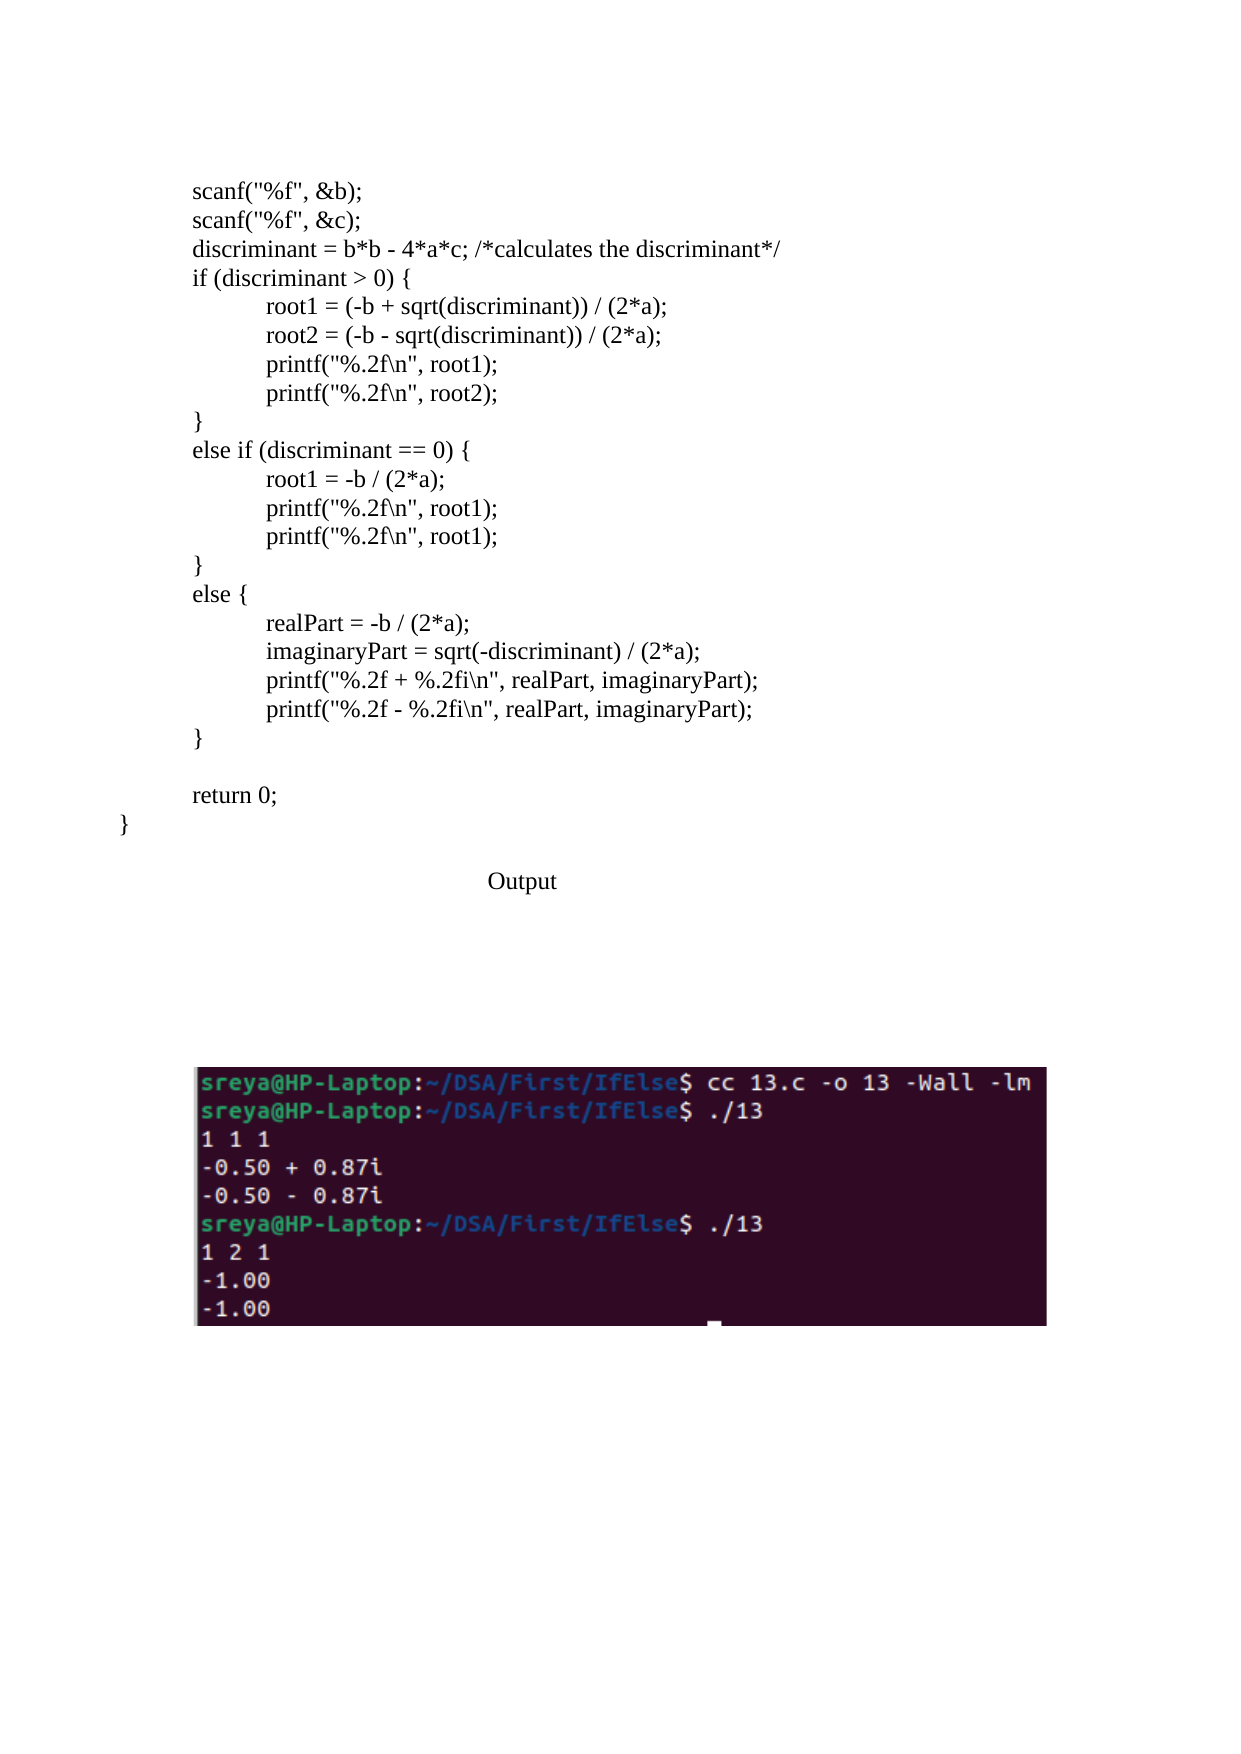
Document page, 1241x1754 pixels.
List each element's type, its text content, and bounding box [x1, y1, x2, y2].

text } [118, 723, 1122, 751]
text realPart = -b / (2*a); [118, 608, 1122, 636]
text } [118, 406, 1122, 435]
text else if (discriminant == 0) { [118, 435, 1122, 464]
text root2 = (-b - sqrt(discriminant)) / (2*a); [118, 320, 1122, 349]
text printf("%.2f\n", root1); [118, 349, 1122, 378]
picture [193, 1067, 1047, 1326]
text printf("%.2f\n", root2); [118, 378, 1122, 406]
text discriminant = b*b - 4*a*c; /*calculates the discriminant*/ [118, 234, 1122, 263]
text return 0; [118, 780, 1122, 809]
text if (discriminant > 0) { [118, 263, 1122, 291]
text printf("%.2f\n", root1); [118, 493, 1122, 521]
text scanf("%f", &c); [118, 205, 1122, 234]
text root1 = -b / (2*a); [118, 464, 1122, 493]
text Output [118, 866, 1122, 895]
text printf("%.2f\n", root1); [118, 521, 1122, 550]
text scanf("%f", &b); [118, 176, 1122, 205]
text printf("%.2f - %.2fi\n", realPart, imaginaryPart); [118, 694, 1122, 723]
text imaginaryPart = sqrt(-discriminant) / (2*a); [118, 636, 1122, 665]
text } [118, 550, 1122, 579]
text else { [118, 579, 1122, 608]
text } [118, 809, 1122, 866]
text printf("%.2f + %.2fi\n", realPart, imaginaryPart); [118, 665, 1122, 694]
text root1 = (-b + sqrt(discriminant)) / (2*a); [118, 291, 1122, 320]
